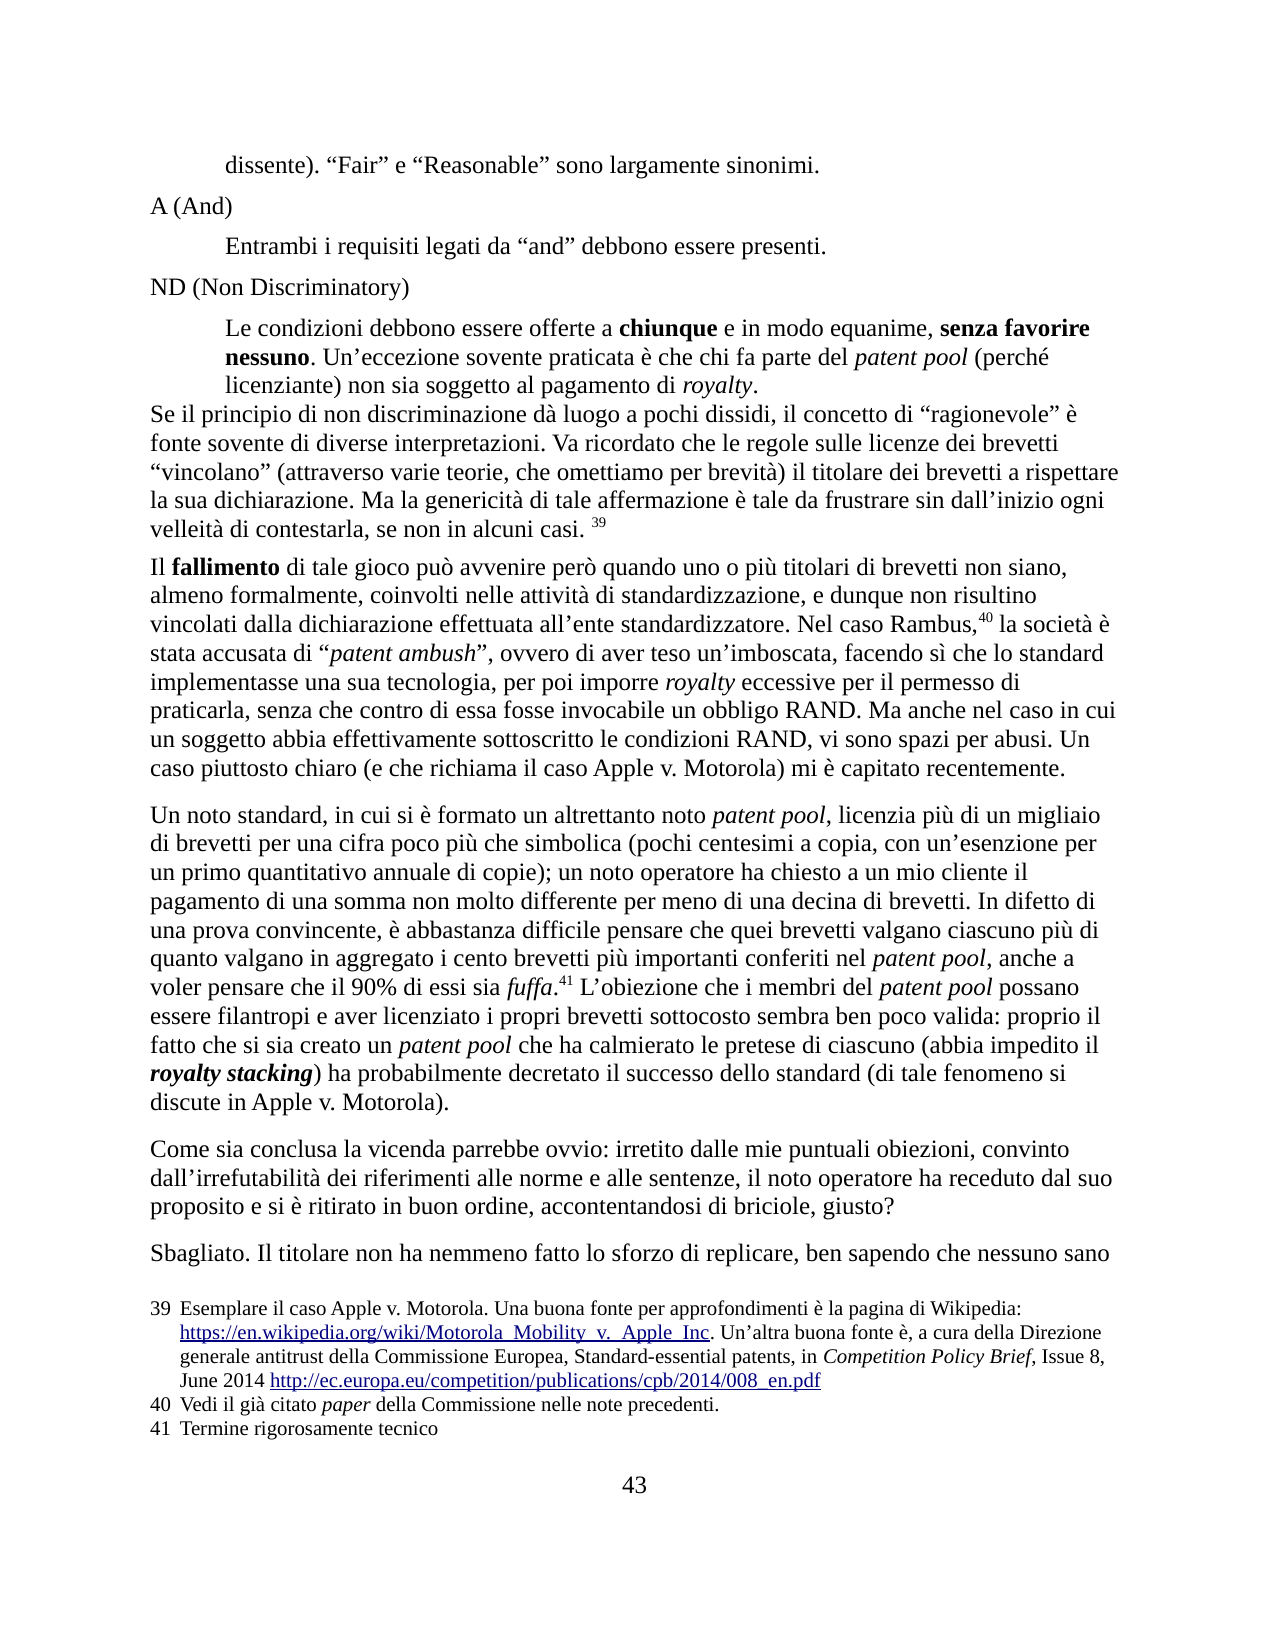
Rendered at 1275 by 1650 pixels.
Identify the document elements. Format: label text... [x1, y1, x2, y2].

text Vedi il già citato paper della Commissione nelle note precedenti. [150, 1392, 1125, 1416]
text Sbagliato. Il titolare non ha nemmeno fatto lo sforzo di replicare, ben sapendo che nessuno sano [150, 1238, 1125, 1267]
text Esemplare il caso Apple v. Motorola. Una buona fonte per approfondimenti è la pagina di Wikipedia: https://en.wikipedia.org/wiki/Motorola_Mobility_v._Apple_Inc. Un’altra buona fonte è, a cura della Direzione generale antitrust della Commissione Europea, Standard-essential patents, in Competition Policy Brief, Issue 8, June 2014 http://ec.europa.eu/competition/publications/cpb/2014/008_en.pdf [150, 1296, 1125, 1392]
text Se il principio di non discriminazione dà luogo a pochi dissidi, il concetto di “ragionevole” è fonte sovente di diverse interpretazioni. Va ricordato che le regole sulle licenze dei brevetti “vincolano” (attraverso varie teorie, che omettiamo per brevità) il titolare dei brevetti a rispettare la sua dichiarazione. Ma la genericità di tale affermazione è tale da frustrare sin dall’inizio ogni velleità di contestarla, se non in alcuni casi. [150, 399, 1125, 543]
text Le condizioni debbono essere offerte a chiunque e in modo equanime, senza favorire nessuno. Un’eccezione sovente praticata è che chi fa parte del patent pool (perché licenziante) non sia soggetto al pagamento di royalty. [225, 313, 1125, 399]
text Un noto standard, in cui si è formato un altrettanto noto patent pool, licenzia più di un migliaio di brevetti per una cifra poco più che simbolica (pochi centesimi a copia, con un’esenzione per un primo quantitativo annuale di copie); un noto operatore ha chiesto a un mio cliente il pagamento di una somma non molto differente per meno di una decina di brevetti. In difetto di una prova convincente, è abbastanza difficile pensare che quei brevetti valgano ciascuno più di quanto valgano in aggregato i cento brevetti più importanti conferiti nel patent pool, anche a voler pensare che il 90% di essi sia fuffa. L’obiezione che i membri del patent pool possano essere filantropi e aver licenziato i propri brevetti sottocosto sembra ben poco valida: proprio il fatto che si sia creato un patent pool che ha calmierato le pretese di ciascuno (abbia impedito il royalty stacking) ha probabilmente decretato il successo dello standard (di tale fenomeno si discute in Apple v. Motorola). [150, 800, 1125, 1116]
text dissente). “Fair” e “Reasonable” sono largamente sinonimi. [225, 150, 1125, 179]
text A (And) [150, 191, 1125, 219]
text Il fallimento di tale gioco può avvenire però quando uno o più titolari di brevetti non siano, almeno formalmente, coinvolti nelle attività di standardizzazione, e dunque non risultino vincolati dalla dichiarazione effettuata all’ente standardizzatore. Nel caso Rambus, la società è stata accusata di “patent ambush”, ovvero di aver teso un’imboscata, facendo sì che lo standard implementasse una sua tecnologia, per poi imporre royalty eccessive per il permesso di praticarla, senza che contro di essa fosse invocabile un obbligo RAND. Ma anche nel caso in cui un soggetto abbia effettivamente sottoscritto le condizioni RAND, vi sono spazi per abusi. Un caso piuttosto chiaro (e che richiama il caso Apple v. Motorola) mi è capitato recentemente. [150, 552, 1125, 782]
text Come sia conclusa la vicenda parrebbe ovvio: irretito dalle mie puntuali obiezioni, convinto dall’irrefutabilità dei riferimenti alle norme e alle sentenze, il noto operatore ha receduto dal suo proposito e si è ritirato in buon ordine, accontentandosi di briciole, giusto? [150, 1134, 1125, 1220]
text Termine rigorosamente tecnico [150, 1416, 1125, 1440]
text Entrambi i requisiti legati da “and” debbono essere presenti. [225, 231, 1125, 260]
text ND (Non Discriminatory) [150, 272, 1125, 301]
